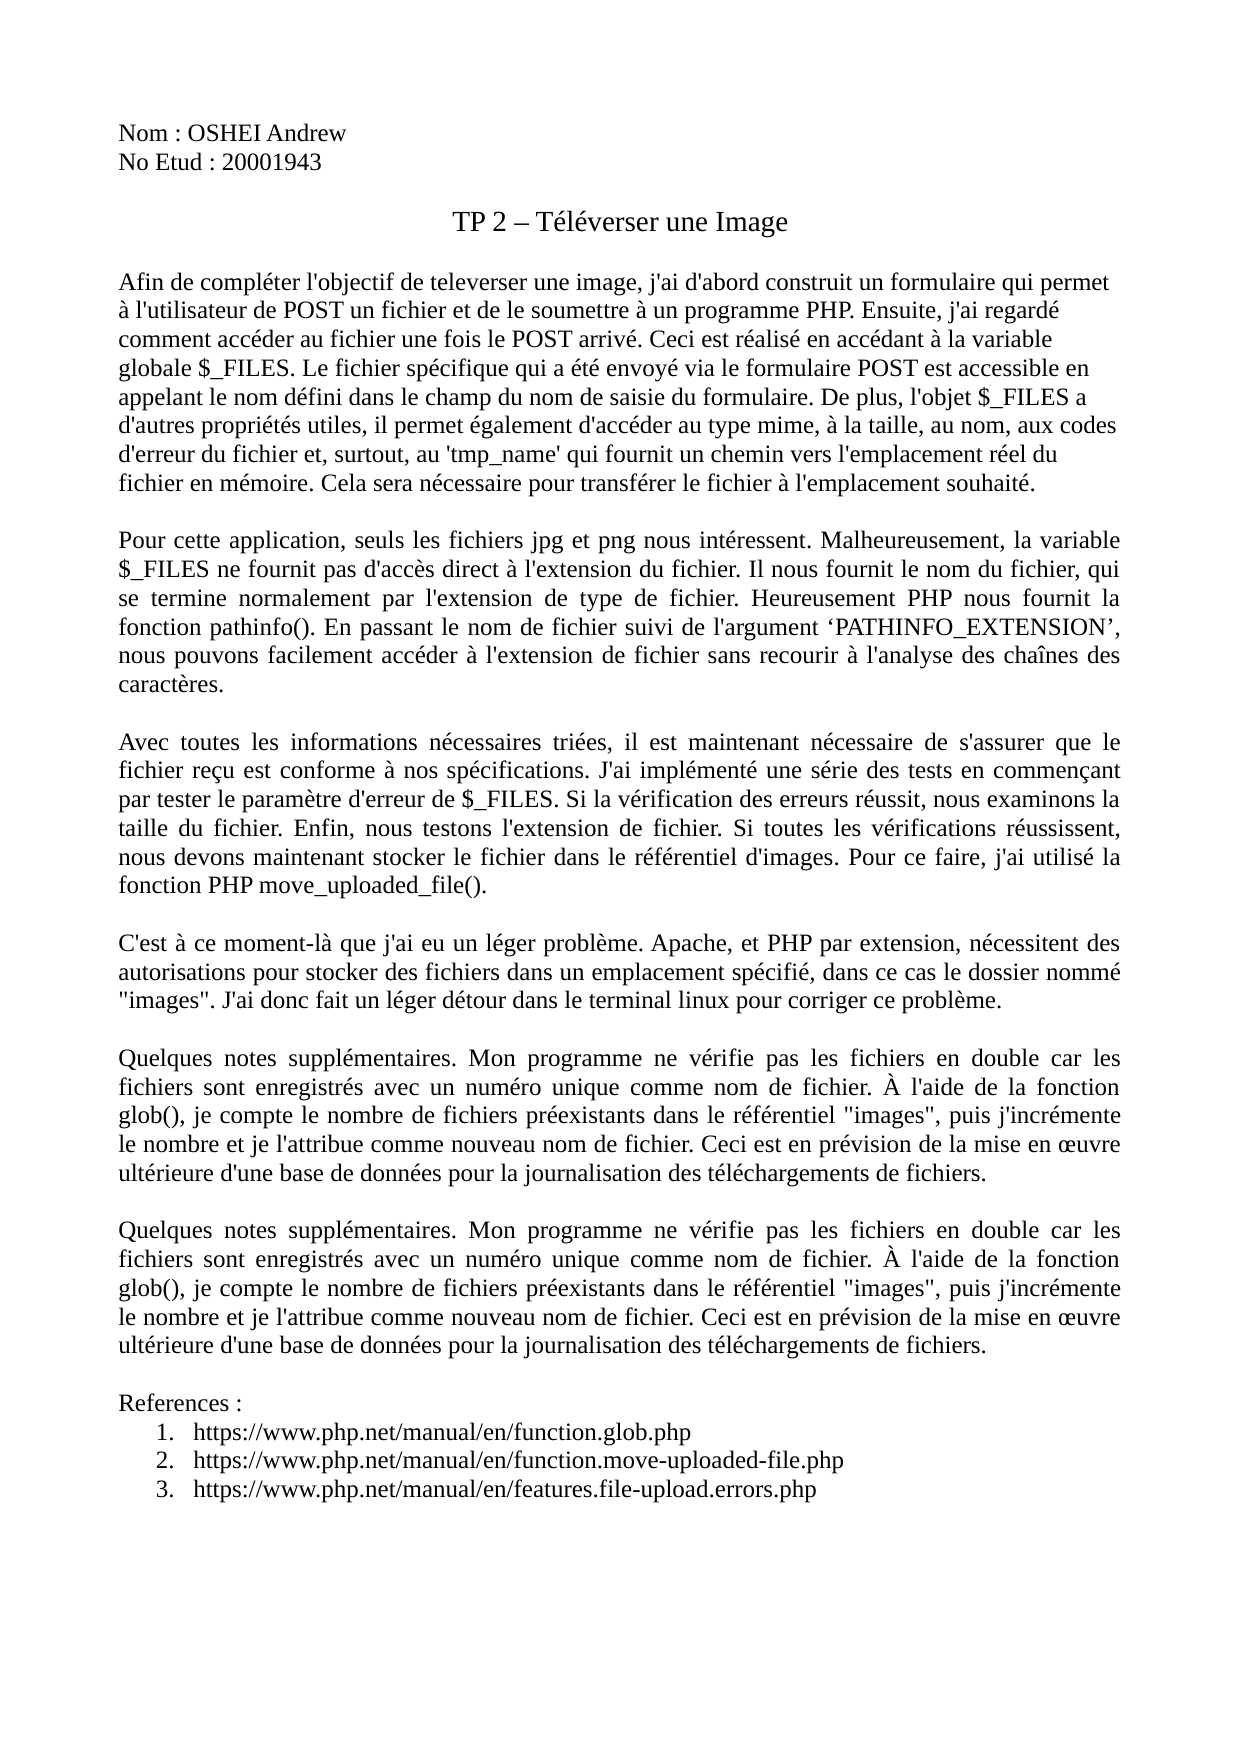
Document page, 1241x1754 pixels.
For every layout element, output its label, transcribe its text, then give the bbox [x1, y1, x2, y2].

list https://www.php.net/manual/en/features.file-upload.errors.php [156, 1474, 1122, 1503]
list https://www.php.net/manual/en/function.move-uploaded-file.php [156, 1445, 1122, 1474]
text Pour cette application, seuls les fichiers jpg et png nous intéressent. Malheureusement, la variable $_FILES ne fournit pas d'accès direct à l'extension du fichier. Il nous fournit le nom du fichier, qui se termine normalement par l'extension de type de fichier. Heureusement PHP nous fournit la fonction pathinfo(). En passant le nom de fichier suivi de l'argument ‘PATHINFO_EXTENSION’, nous pouvons facilement accéder à l'extension de fichier sans recourir à l'analyse des chaînes des caractères. [118, 525, 1122, 698]
text No Etud : 20001943 [118, 147, 1122, 176]
list https://www.php.net/manual/en/function.glob.php [156, 1417, 1122, 1445]
text Quelques notes supplémentaires. Mon programme ne vérifie pas les fichiers en double car les fichiers sont enregistrés avec un numéro unique comme nom de fichier. À l'aide de la fonction glob(), je compte le nombre de fichiers préexistants dans le référentiel "images", puis j'incrémente le nombre et je l'attribue comme nouveau nom de fichier. Ceci est en prévision de la mise en œuvre ultérieure d'une base de données pour la journalisation des téléchargements de fichiers. [118, 1043, 1122, 1187]
text References : [118, 1388, 1122, 1417]
text Nom : OSHEI Andrew [118, 118, 1122, 147]
text Quelques notes supplémentaires. Mon programme ne vérifie pas les fichiers en double car les fichiers sont enregistrés avec un numéro unique comme nom de fichier. À l'aide de la fonction glob(), je compte le nombre de fichiers préexistants dans le référentiel "images", puis j'incrémente le nombre et je l'attribue comme nouveau nom de fichier. Ceci est en prévision de la mise en œuvre ultérieure d'une base de données pour la journalisation des téléchargements de fichiers. [118, 1215, 1122, 1359]
text TP 2 – Téléverser une Image [118, 204, 1122, 238]
text C'est à ce moment-là que j'ai eu un léger problème. Apache, et PHP par extension, nécessitent des autorisations pour stocker des fichiers dans un emplacement spécifié, dans ce cas le dossier nommé "images". J'ai donc fait un léger détour dans le terminal linux pour corriger ce problème. [118, 928, 1122, 1014]
text Afin de compléter l'objectif de televerser une image, j'ai d'abord construit un formulaire qui permet à l'utilisateur de POST un fichier et de le soumettre à un programme PHP. Ensuite, j'ai regardé comment accéder au fichier une fois le POST arrivé. Ceci est réalisé en accédant à la variable globale $_FILES. Le fichier spécifique qui a été envoyé via le formulaire POST est accessible en appelant le nom défini dans le champ du nom de saisie du formulaire. De plus, l'objet $_FILES a d'autres propriétés utiles, il permet également d'accéder au type mime, à la taille, au nom, aux codes d'erreur du fichier et, surtout, au 'tmp_name' qui fournit un chemin vers l'emplacement réel du fichier en mémoire. Cela sera nécessaire pour transférer le fichier à l'emplacement souhaité. [118, 267, 1122, 497]
text Avec toutes les informations nécessaires triées, il est maintenant nécessaire de s'assurer que le fichier reçu est conforme à nos spécifications. J'ai implémenté une série des tests en commençant par tester le paramètre d'erreur de $_FILES. Si la vérification des erreurs réussit, nous examinons la taille du fichier. Enfin, nous testons l'extension de fichier. Si toutes les vérifications réussissent, nous devons maintenant stocker le fichier dans le référentiel d'images. Pour ce faire, j'ai utilisé la fonction PHP move_uploaded_file(). [118, 727, 1122, 899]
